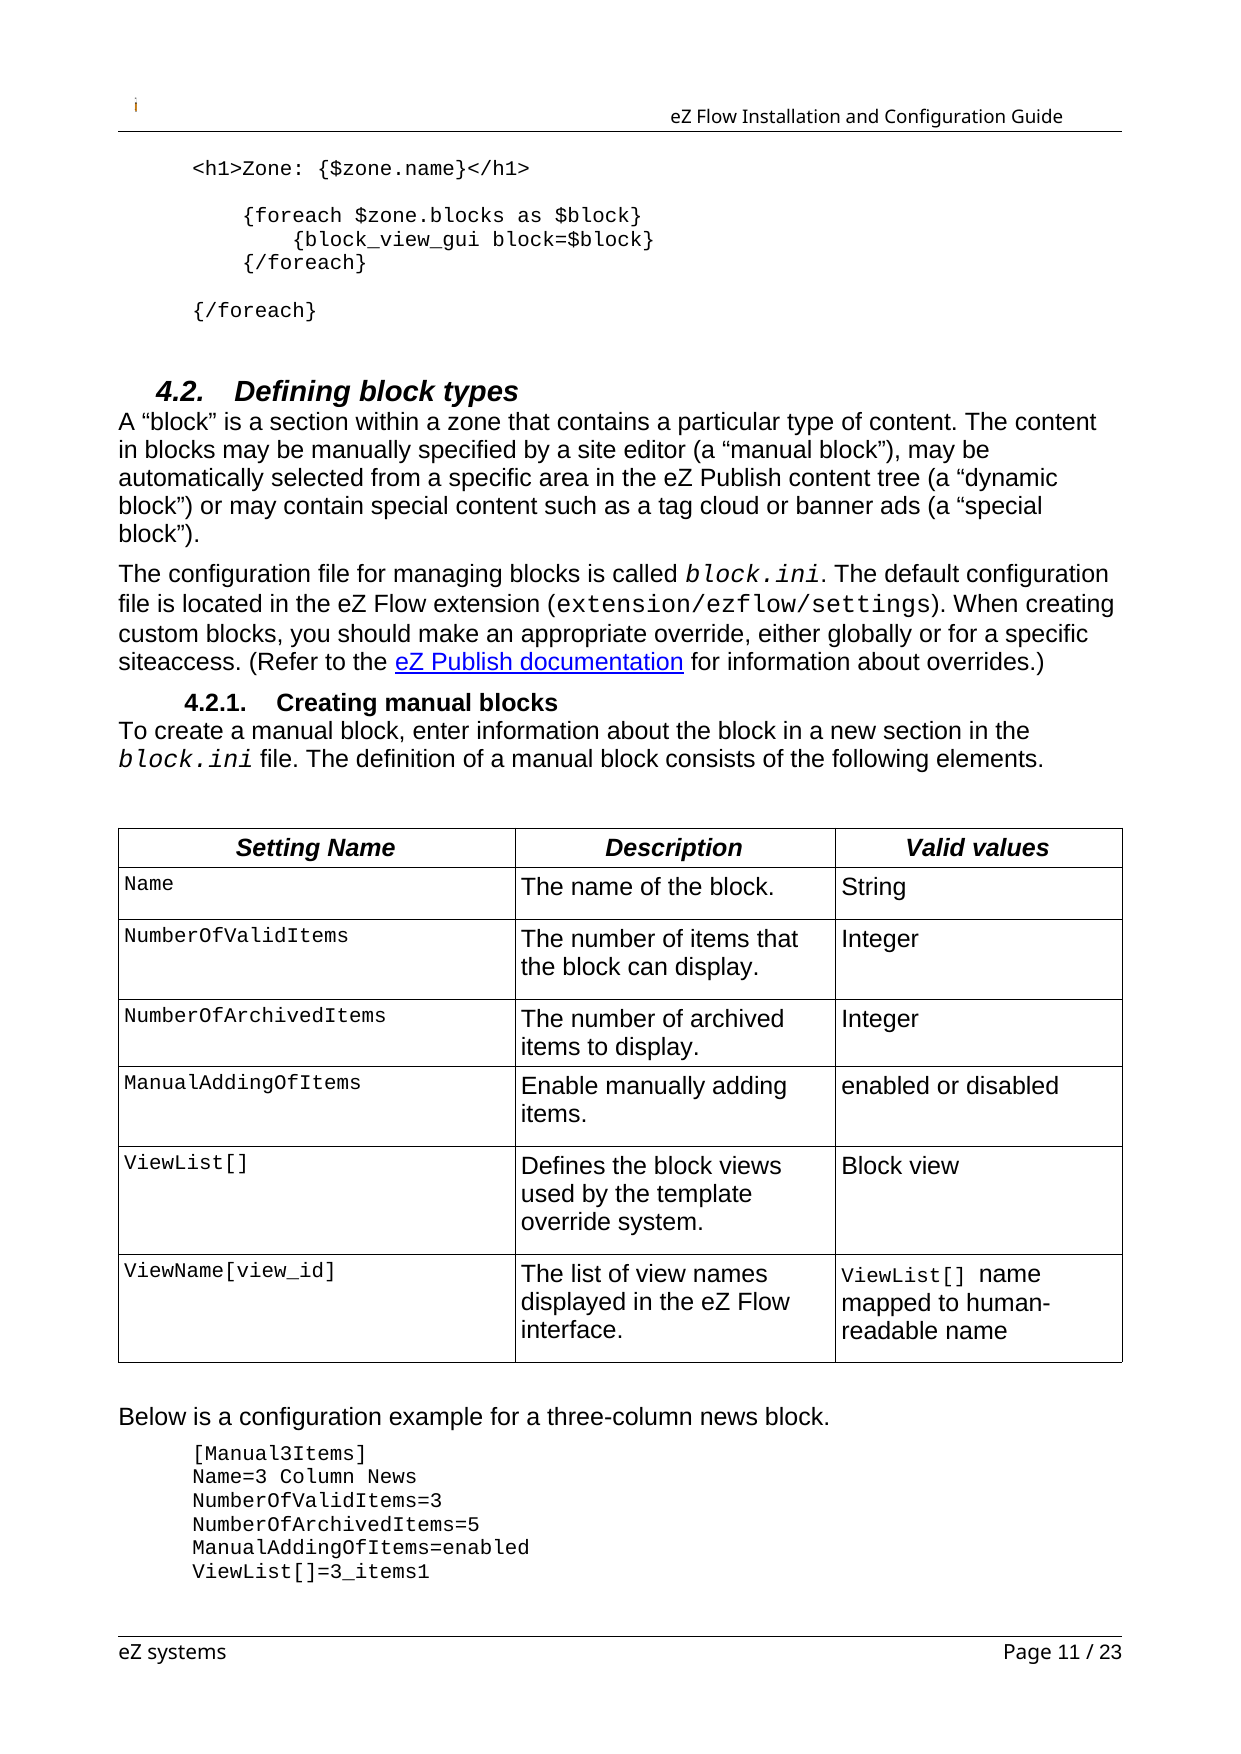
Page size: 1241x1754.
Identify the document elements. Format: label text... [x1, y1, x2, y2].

text To create a manual block, enter information about the block in a new section in the block.ini file. The definition of a manual block consists of the following elements. [118, 717, 1122, 774]
table_header Valid values [836, 829, 1122, 867]
table_cell ManualAddingOfItems [119, 1067, 515, 1146]
table_cell The name of the block. [516, 868, 835, 919]
table_cell NumberOfValidItems [119, 920, 515, 999]
text A “block” is a section within a zone that contains a particular type of content. The content in blocks may be manually specified by a site editor (a “manual block”), may be automatically selected from a specific area in the eZ Publish content tree (a “dynamic block”) or may contain special content such as a tag cloud or banner ads (a “special block”). [118, 408, 1122, 548]
subtitle Defining block types [148, 375, 1122, 408]
table_cell Name [119, 868, 515, 919]
table_header Description [516, 829, 835, 867]
table_cell Integer [836, 1000, 1122, 1066]
text {foreach $zone.blocks as $block} [192, 205, 1122, 229]
table_cell The number of archived items to display. [516, 1000, 835, 1066]
text ManualAddingOfItems=enabled [192, 1537, 1122, 1561]
text {/foreach} [192, 252, 1122, 276]
table_header Setting Name [119, 829, 515, 867]
subtitle Creating manual blocks [177, 689, 1122, 717]
table_cell enabled or disabled [836, 1067, 1122, 1146]
table_cell Integer [836, 920, 1122, 999]
table_cell String [836, 868, 1122, 919]
table_cell Defines the block views used by the template override system. [516, 1147, 835, 1254]
table_cell ViewName[view_id] [119, 1255, 515, 1362]
text [Manual3Items] [118, 1443, 1122, 1466]
text Below is a configuration example for a three-column news block. [118, 1402, 1122, 1430]
table_cell ViewList[] name mapped to human-readable name [836, 1255, 1122, 1362]
text {block_view_gui block=$block} [192, 229, 1122, 252]
text The configuration file for managing blocks is called block.ini. The default configuration file is located in the eZ Flow extension (extension/ezflow/settings). When creating custom blocks, you should make an appropriate override, either globally or for a specific siteaccess. (Refer to the eZ Publish documentation for information about overrides.) [118, 560, 1122, 676]
table_cell The number of items that the block can display. [516, 920, 835, 999]
text NumberOfArchivedItems=5 [192, 1514, 1122, 1537]
text NumberOfValidItems=3 [192, 1490, 1122, 1514]
text ViewList[]=3_items1 [192, 1561, 1122, 1584]
table_cell Block view [836, 1147, 1122, 1254]
table_cell ViewList[] [119, 1147, 515, 1254]
text <h1>Zone: {$zone.name}</h1> [192, 158, 1122, 181]
table_cell Enable manually adding items. [516, 1067, 835, 1146]
table_cell The list of view names displayed in the eZ Flow interface. [516, 1255, 835, 1362]
table_cell NumberOfArchivedItems [119, 1000, 515, 1066]
text Name=3 Column News [192, 1466, 1122, 1490]
text {/foreach} [192, 299, 1122, 323]
